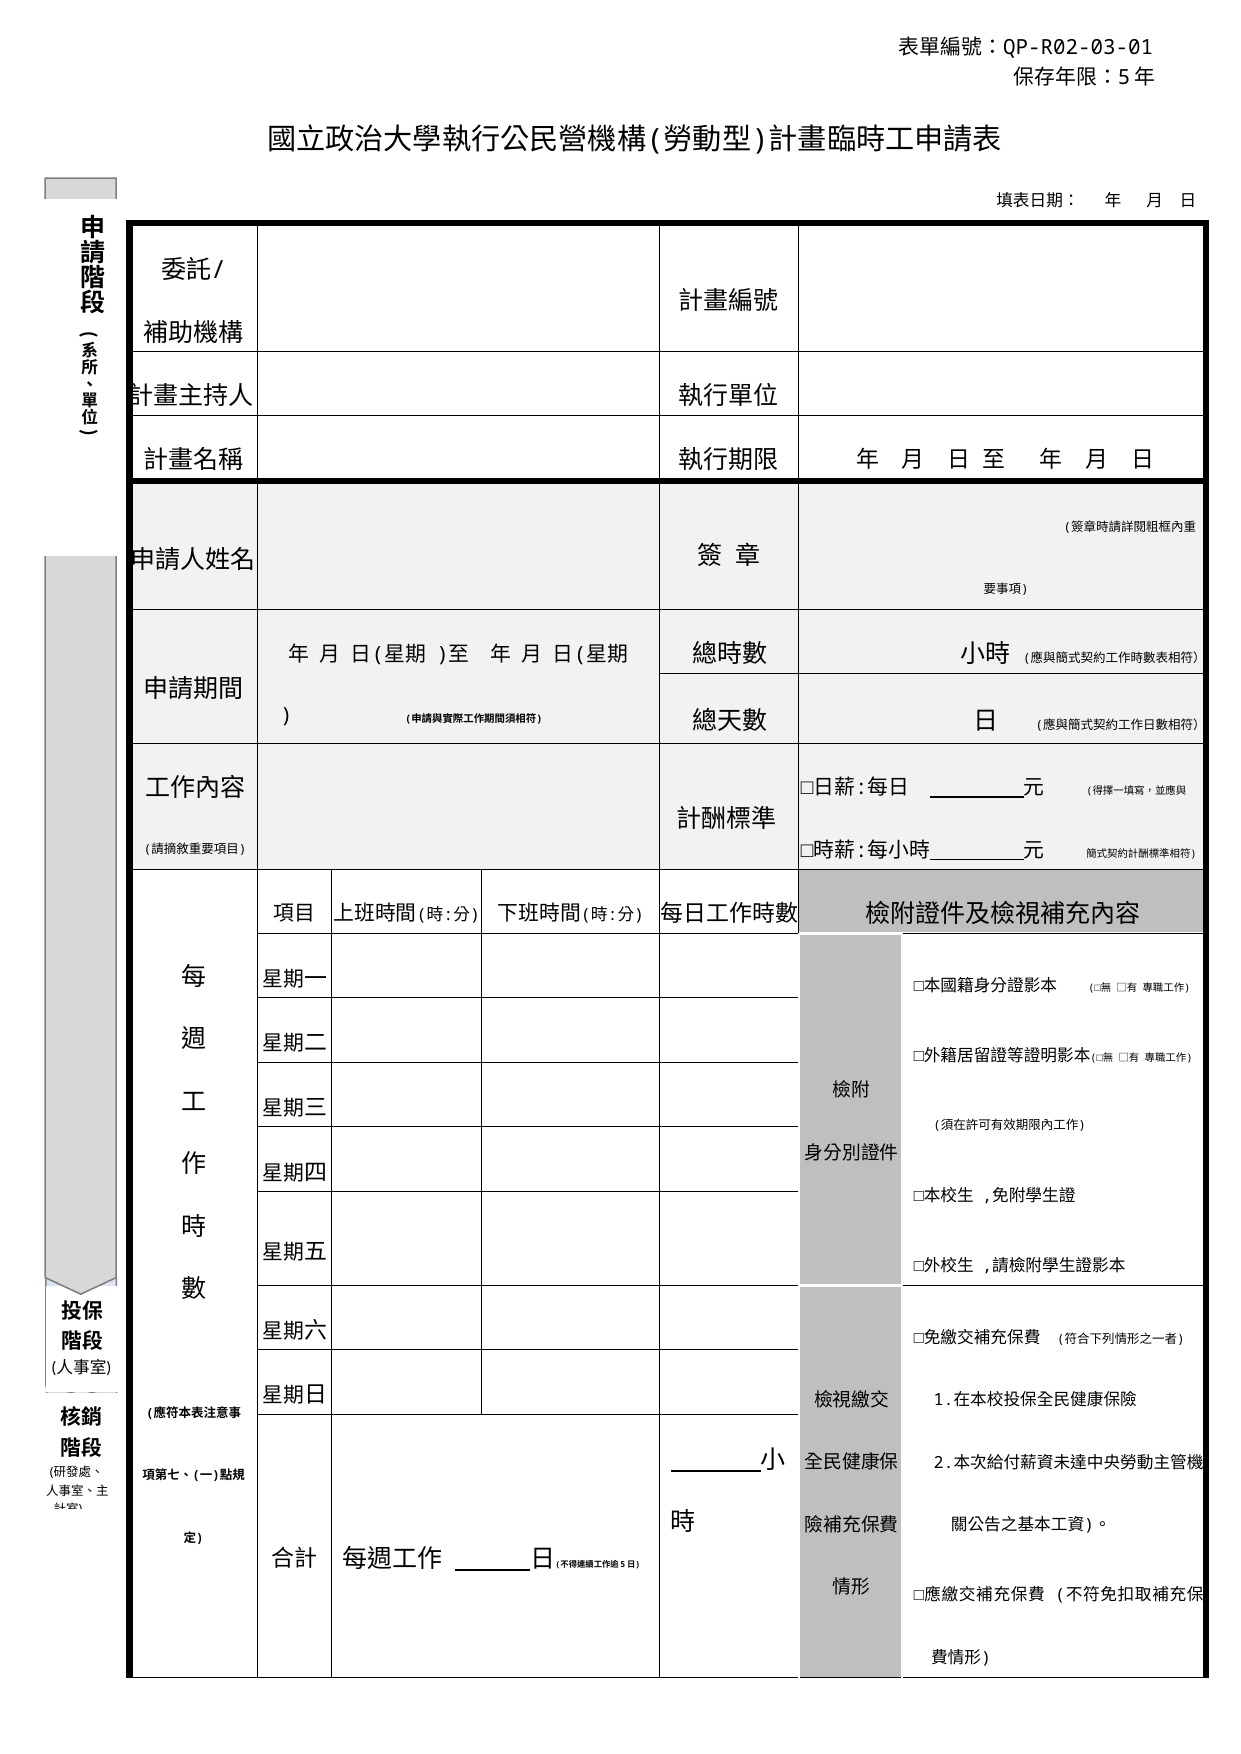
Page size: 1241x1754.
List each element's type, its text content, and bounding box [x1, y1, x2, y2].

table_cell 星期二 [258, 998, 331, 1062]
table_cell 簽 章 [660, 484, 798, 609]
table_cell [660, 1350, 798, 1414]
table_cell 計酬標準 [660, 744, 798, 869]
table_cell [258, 416, 659, 478]
table_cell [482, 1286, 659, 1349]
table_cell 檢附證件及檢視補充內容 [799, 870, 1203, 932]
table_cell 上班時間(時:分) [332, 870, 481, 932]
table_cell 執行期限 [660, 416, 798, 478]
text 投保 [61, 1294, 104, 1324]
text 階段 [61, 1324, 104, 1354]
table_cell [660, 1192, 798, 1284]
table_cell [482, 934, 659, 997]
table_cell 執行單位 [660, 352, 798, 414]
table_cell 年 月 日 至 年 月 日 [799, 416, 1203, 478]
table_cell [660, 934, 798, 997]
table_cell (簽章時請詳閱粗框內重要事項) [799, 484, 1203, 609]
table_cell 小時 [660, 1415, 798, 1677]
table_cell [332, 1063, 481, 1126]
table_cell □日薪:每日 元 (得擇一填寫，並應與 □時薪:每小時 元 簡式契約計酬標準相符) [799, 744, 1203, 869]
table_cell 檢附 身分別證件 [800, 935, 901, 1284]
table_cell □免繳交補充保費 (符合下列情形之一者) 1.在本校投保全民健康保險 2.本次給付薪資未達中央勞動主管機關公告之基本工資)。 □應繳交補充保費 (不符免扣取補充保費情形) [903, 1286, 1203, 1677]
table_cell 星期五 [258, 1192, 331, 1284]
table_cell □本國籍身分證影本 (□無 □有 專職工作) □外籍居留證等證明影本(□無 □有 專職工作) (須在許可有效期限內工作) □本校生 ,免附學生證 □外校生 ,請檢附學生證影本 [903, 934, 1203, 1284]
table_cell 總天數 [660, 674, 798, 743]
table_cell [258, 744, 659, 869]
text 填表日期： 年 月 日 [46, 1286, 119, 1392]
table_cell 下班時間(時:分) [482, 870, 659, 932]
table_cell [332, 1350, 481, 1414]
table_cell [332, 998, 481, 1062]
table_header 計畫編號 [660, 226, 798, 351]
table_cell 星期三 [258, 1063, 331, 1126]
table_cell 檢視繳交 全民健康保險補充保費情形 [800, 1287, 901, 1677]
table_cell [482, 1063, 659, 1126]
text (人事室) [51, 1354, 112, 1378]
text 填表日期： 年 月 日 [39, 1393, 122, 1517]
table_cell [660, 998, 798, 1062]
text 填表日期： 年 月 日 [22, 157, 1196, 556]
table_cell 年 月 日(星期 )至 年 月 日(星期 ) (申請與實際工作期間須相符) [258, 610, 659, 743]
text 國立政治大學執行公民營機構(勞動型)計畫臨時工申請表 [103, 95, 1165, 157]
table_cell 日 (應與簡式契約工作日數相符） [799, 674, 1203, 743]
table_header [799, 226, 1203, 351]
text 人事室、主計室) [46, 1481, 113, 1509]
table_cell 每日工作時數 [660, 870, 798, 932]
table_cell [258, 352, 659, 414]
text 階段 [54, 1431, 107, 1461]
table_cell 申請期間 [133, 610, 257, 743]
table_cell 每週工作 日(不得連續工作逾5日) [332, 1415, 659, 1677]
table_cell [482, 1350, 659, 1414]
text 核銷 [54, 1401, 107, 1431]
table_cell [332, 934, 481, 997]
table_cell [332, 1127, 481, 1191]
table_cell 星期六 [258, 1286, 331, 1349]
table_cell 合計 [258, 1415, 331, 1677]
table_cell 星期一 [258, 934, 331, 997]
text 申請階段 ( 系所、單位 ) [75, 214, 111, 541]
table_cell [799, 352, 1203, 414]
table_cell [258, 484, 659, 609]
table_cell 工作內容 (請摘敘重要項目) [133, 744, 257, 869]
table_cell 總時數 [660, 610, 798, 673]
table_cell [660, 1127, 798, 1191]
table_cell 星期四 [258, 1127, 331, 1191]
table_cell [660, 1063, 798, 1126]
table_header 委託/ 補助機構 [133, 226, 257, 351]
table_cell 星期日 [258, 1350, 331, 1414]
table_cell [482, 1192, 659, 1284]
table_cell [332, 1192, 481, 1284]
table_cell 每 週 工 作 時 數 (應符本表注意事項第七、(一)點規定) [133, 870, 257, 1677]
table_header [258, 226, 659, 351]
table_cell 計畫主持人 [133, 352, 257, 414]
table_cell 計畫名稱 [133, 416, 257, 478]
table_cell 小時 (應與簡式契約工作時數表相符） [799, 610, 1203, 673]
table_cell [660, 1286, 798, 1349]
table_cell 項目 [258, 870, 331, 932]
table_cell 申請人姓名 [133, 484, 257, 609]
text (研發處、 [46, 1461, 113, 1481]
table_cell [332, 1286, 481, 1349]
table_cell [482, 1127, 659, 1191]
table_cell [482, 998, 659, 1062]
